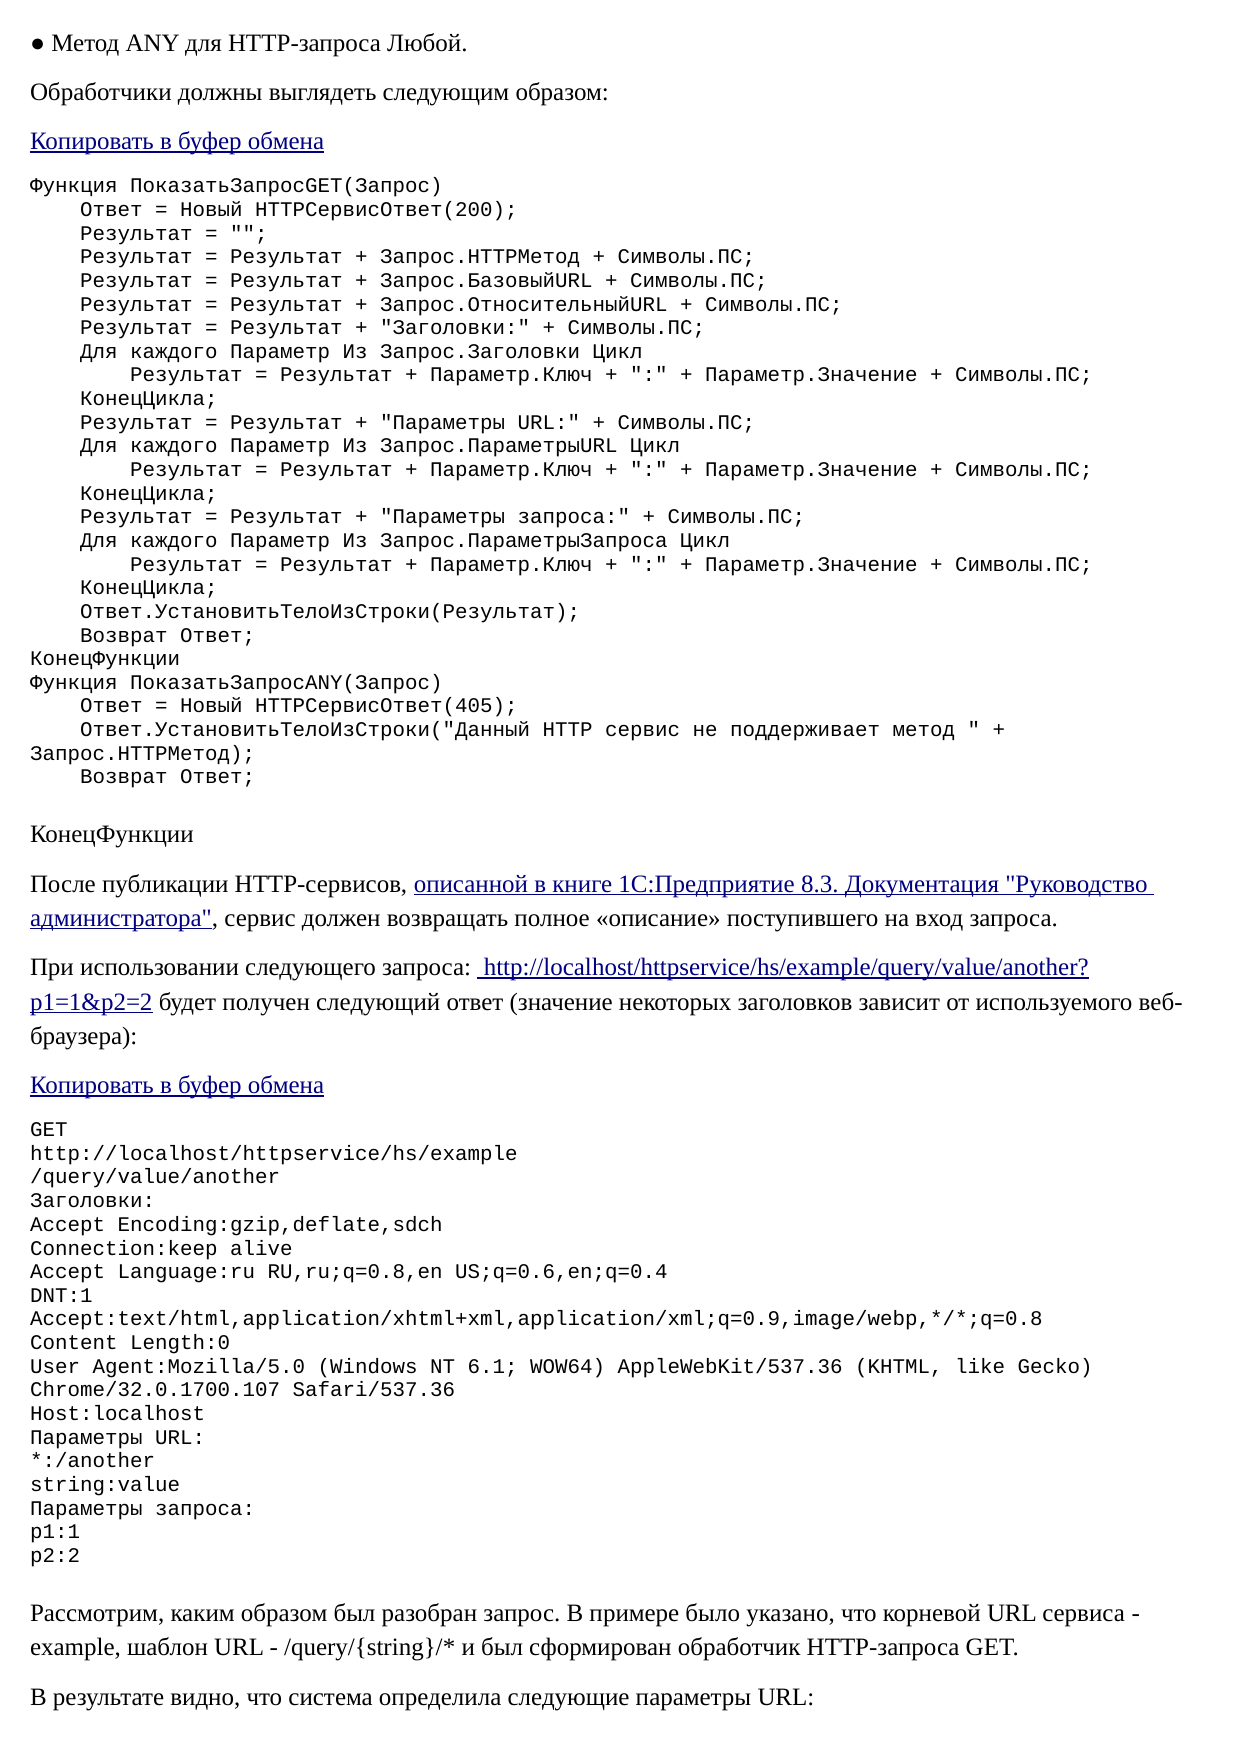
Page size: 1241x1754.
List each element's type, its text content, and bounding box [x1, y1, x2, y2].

text /query/value/another [30, 1167, 1211, 1190]
text Accept Encoding:gzip,deflate,sdch [30, 1214, 1211, 1237]
text User Agent:Mozilla/5.0 (Windows NT 6.1; WOW64) AppleWebKit/537.36 (KHTML, like Gecko) Chrome/32.0.1700.107 Safari/537.36 [30, 1356, 1211, 1403]
text КонецЦикла; [30, 577, 1211, 601]
text Для каждого Параметр Из Запрос.Заголовки Цикл [30, 341, 1211, 364]
text Возврат Ответ; [30, 766, 1211, 790]
text Connection:keep alive [30, 1237, 1211, 1261]
text После публикации HTTP-сервисов, описанной в книге 1С:Предприятие 8.3. Документация "Руководство администратора", сервис должен возвращать полное «описание» поступившего на вход запроса. [30, 869, 1211, 932]
text Результат = ""; [30, 223, 1211, 246]
text Обработчики должны выглядеть следующим образом: [30, 77, 1211, 106]
text Content Length:0 [30, 1332, 1211, 1356]
text Функция ПоказатьЗапросGET(Запрос) [30, 175, 1211, 199]
text Host:localhost [30, 1403, 1211, 1427]
text Ответ = Новый HTTPСервисОтвет(405); [30, 696, 1211, 719]
text Рассмотрим, каким образом был разобран запрос. В примере было указано, что корневой URL сервиса ‑ example, шаблон URL ‑ /query/{string}/* и был сформирован обработчик HTTP-запроса GET. [30, 1598, 1211, 1661]
text Результат = Результат + Параметр.Ключ + ":" + Параметр.Значение + Символы.ПС; [30, 459, 1211, 483]
text Заголовки: [30, 1190, 1211, 1214]
text КонецЦикла; [30, 388, 1211, 412]
text Accept:text/html,application/xhtml+xml,application/xml;q=0.9,image/webp,*/*;q=0.8 [30, 1308, 1211, 1332]
text Для каждого Параметр Из Запрос.ПараметрыURL Цикл [30, 435, 1211, 459]
text Возврат Ответ; [30, 624, 1211, 648]
text string:value [30, 1474, 1211, 1498]
text Результат = Результат + Параметр.Ключ + ":" + Параметр.Значение + Символы.ПС; [30, 364, 1211, 388]
text p1:1 [30, 1521, 1211, 1545]
text КонецФункции [30, 648, 1211, 672]
text Результат = Результат + "Параметры URL:" + Символы.ПС; [30, 412, 1211, 435]
text КонецЦикла; [30, 483, 1211, 506]
text Ответ.УстановитьТелоИзСтроки(Результат); [30, 601, 1211, 624]
text GET [30, 1119, 1211, 1143]
text При использовании следующего запроса: http://localhost/httpservice/hs/example/query/value/another?p1=1&p2=2 будет получен следующий ответ (значение некоторых заголовков зависит от используемого веб-браузера): [30, 952, 1211, 1050]
text ● Метод ANY для HTTP-запроса Любой. [30, 28, 1211, 57]
text Для каждого Параметр Из Запрос.ПараметрыЗапроса Цикл [30, 530, 1211, 554]
text Результат = Результат + "Параметры запроса:" + Символы.ПС; [30, 506, 1211, 530]
text Копировать в буфер обмена [30, 126, 1211, 155]
text Результат = Результат + Запрос.HTTPМетод + Символы.ПС; [30, 246, 1211, 270]
text КонецФункции [30, 819, 1211, 848]
text Копировать в буфер обмена [30, 1070, 1211, 1099]
text Параметры запроса: [30, 1498, 1211, 1521]
text Результат = Результат + "Заголовки:" + Символы.ПС; [30, 317, 1211, 341]
text DNT:1 [30, 1285, 1211, 1308]
text *:/another [30, 1450, 1211, 1474]
text Результат = Результат + Параметр.Ключ + ":" + Параметр.Значение + Символы.ПС; [30, 554, 1211, 577]
text Результат = Результат + Запрос.БазовыйURL + Символы.ПС; [30, 270, 1211, 293]
text Параметры URL: [30, 1427, 1211, 1450]
text Результат = Результат + Запрос.ОтносительныйURL + Символы.ПС; [30, 293, 1211, 317]
text Ответ.УстановитьТелоИзСтроки("Данный HTTP сервис не поддерживает метод " + Запрос.HTTPМетод); [30, 719, 1211, 766]
text Функция ПоказатьЗапросANY(Запрос) [30, 672, 1211, 696]
text p2:2 [30, 1545, 1211, 1568]
text Accept Language:ru RU,ru;q=0.8,en US;q=0.6,en;q=0.4 [30, 1261, 1211, 1285]
text http://localhost/httpservice/hs/example [30, 1143, 1211, 1167]
text В результате видно, что система определила следующие параметры URL: [30, 1682, 1211, 1710]
text Ответ = Новый HTTPСервисОтвет(200); [30, 199, 1211, 223]
